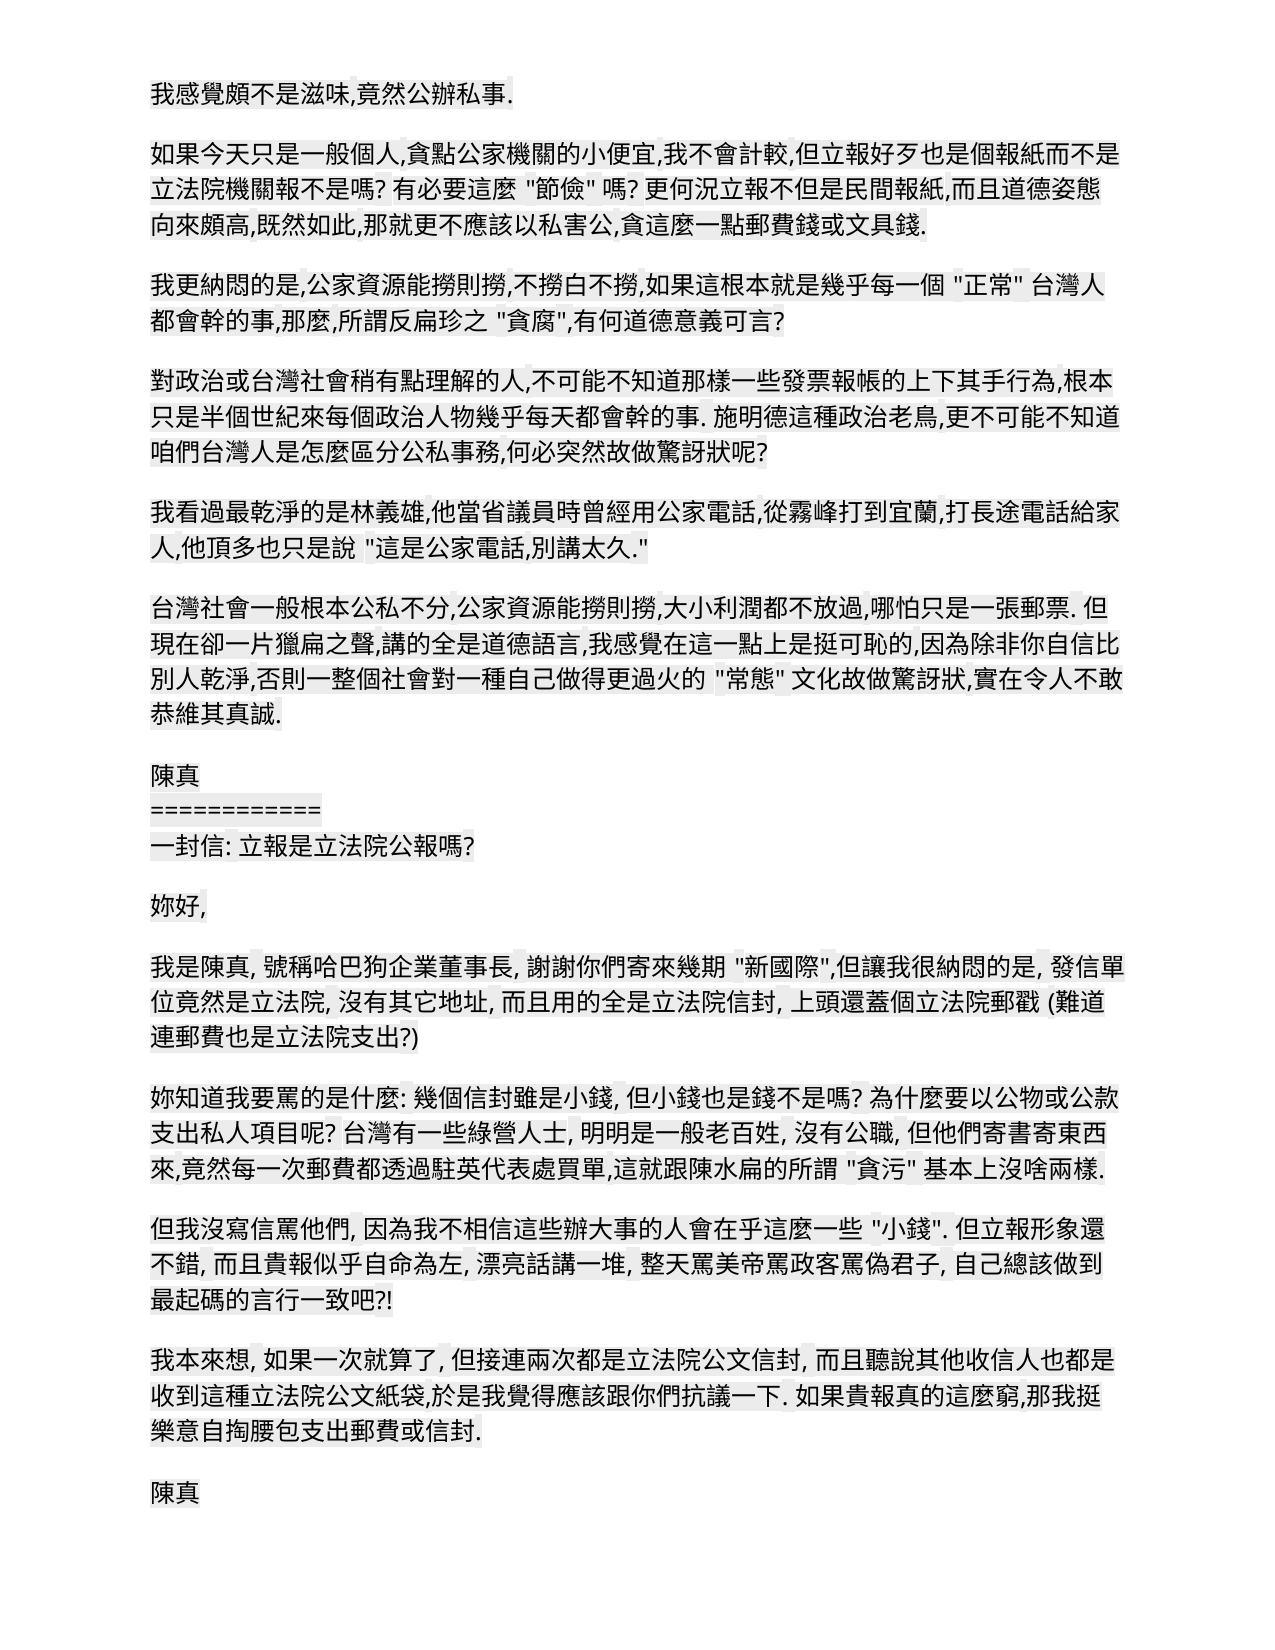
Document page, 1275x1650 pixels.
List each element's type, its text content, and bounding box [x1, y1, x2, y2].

text 我更納悶的是,公家資源能撈則撈,不撈白不撈,如果這根本就是幾乎每一個 "正常" 台灣人都會幹的事,那麼,所謂反扁珍之 "貪腐",有何道德意義可言? [150, 267, 1125, 337]
text 我是陳真, 號稱哈巴狗企業董事長, 謝謝你們寄來幾期 "新國際",但讓我很納悶的是, 發信單位竟然是立法院, 沒有其它地址, 而且用的全是立法院信封, 上頭還蓋個立法院郵戳 (難道連郵費也是立法院支出?) [150, 948, 1125, 1054]
text 妳好, [150, 887, 1125, 923]
text 我感覺頗不是滋味,竟然公辦私事. [150, 75, 1125, 110]
text 陳真 ============ 一封信: 立報是立法院公報嗎? [150, 756, 1125, 862]
text 台灣社會一般根本公私不分,公家資源能撈則撈,大小利潤都不放過,哪怕只是一張郵票. 但現在卻一片獵扁之聲,講的全是道德語言,我感覺在這一點上是挺可恥的,因為除非你自信比別人乾淨,否則一整個社會對一種自己做得更過火的 "常態" 文化故做驚訝狀,實在令人不敢恭維其真誠. [150, 589, 1125, 731]
text 但我沒寫信罵他們, 因為我不相信這些辦大事的人會在乎這麼一些 "小錢". 但立報形象還不錯, 而且貴報似乎自命為左, 漂亮話講一堆, 整天罵美帝罵政客罵偽君子, 自己總該做到最起碼的言行一致吧?! [150, 1210, 1125, 1317]
text 對政治或台灣社會稍有點理解的人,不可能不知道那樣一些發票報帳的上下其手行為,根本只是半個世紀來每個政治人物幾乎每天都會幹的事. 施明德這種政治老鳥,更不可能不知道咱們台灣人是怎麼區分公私事務,何必突然故做驚訝狀呢? [150, 362, 1125, 469]
text 陳真 [150, 1473, 1125, 1544]
text 妳知道我要罵的是什麼: 幾個信封雖是小錢, 但小錢也是錢不是嗎? 為什麼要以公物或公款支出私人項目呢? 台灣有一些綠營人士, 明明是一般老百姓, 沒有公職, 但他們寄書寄東西來,竟然每一次郵費都透過駐英代表處買單,這就跟陳水扁的所謂 "貪污" 基本上沒啥兩樣. [150, 1079, 1125, 1185]
text 我本來想, 如果一次就算了, 但接連兩次都是立法院公文信封, 而且聽說其他收信人也都是收到這種立法院公文紙袋,於是我覺得應該跟你們抗議一下. 如果貴報真的這麼窮,那我挺樂意自掏腰包支出郵費或信封. [150, 1342, 1125, 1448]
text 如果今天只是一般個人,貪點公家機關的小便宜,我不會計較,但立報好歹也是個報紙而不是立法院機關報不是嗎? 有必要這麼 "節儉" 嗎? 更何況立報不但是民間報紙,而且道德姿態向來頗高,既然如此,那就更不應該以私害公,貪這麼一點郵費錢或文具錢. [150, 135, 1125, 242]
text 我看過最乾淨的是林義雄,他當省議員時曾經用公家電話,從霧峰打到宜蘭,打長途電話給家人,他頂多也只是說 "這是公家電話,別講太久." [150, 494, 1125, 564]
